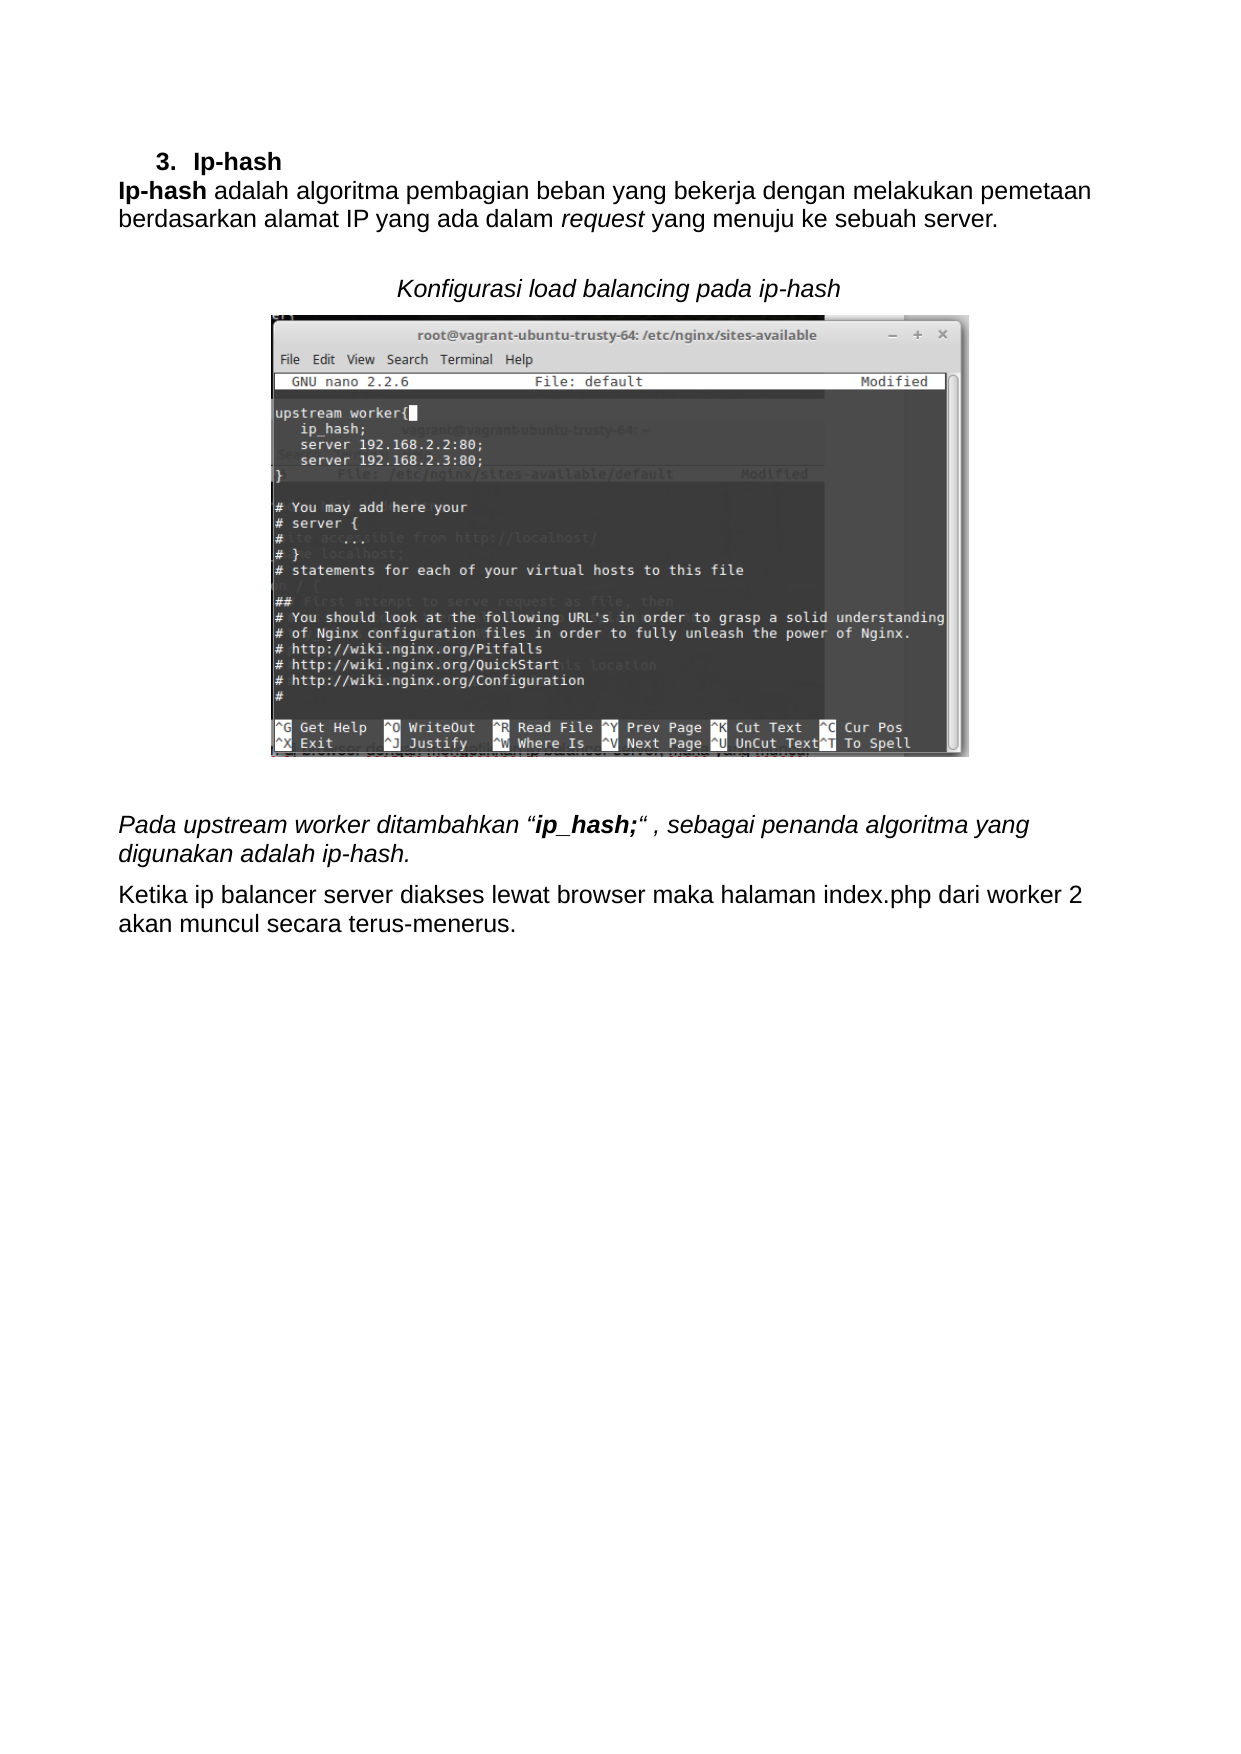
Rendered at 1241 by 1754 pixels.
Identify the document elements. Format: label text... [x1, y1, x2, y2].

picture [271, 315, 970, 757]
text Konfigurasi load balancing pada ip-hash [118, 274, 1122, 303]
list Ip-hash [156, 147, 1122, 176]
list Ip-hash adalah algoritma pembagian beban yang bekerja dengan melakukan pemetaan berdasarkan alamat IP yang ada dalam request yang menuju ke sebuah server. [118, 176, 1122, 233]
text Pada upstream worker ditambahkan “ip_hash;“ , sebagai penanda algoritma yang digunakan adalah ip-hash. [118, 810, 1122, 868]
text Ketika ip balancer server diakses lewat browser maka halaman index.php dari worker 2 akan muncul secara terus-menerus. [118, 880, 1122, 938]
